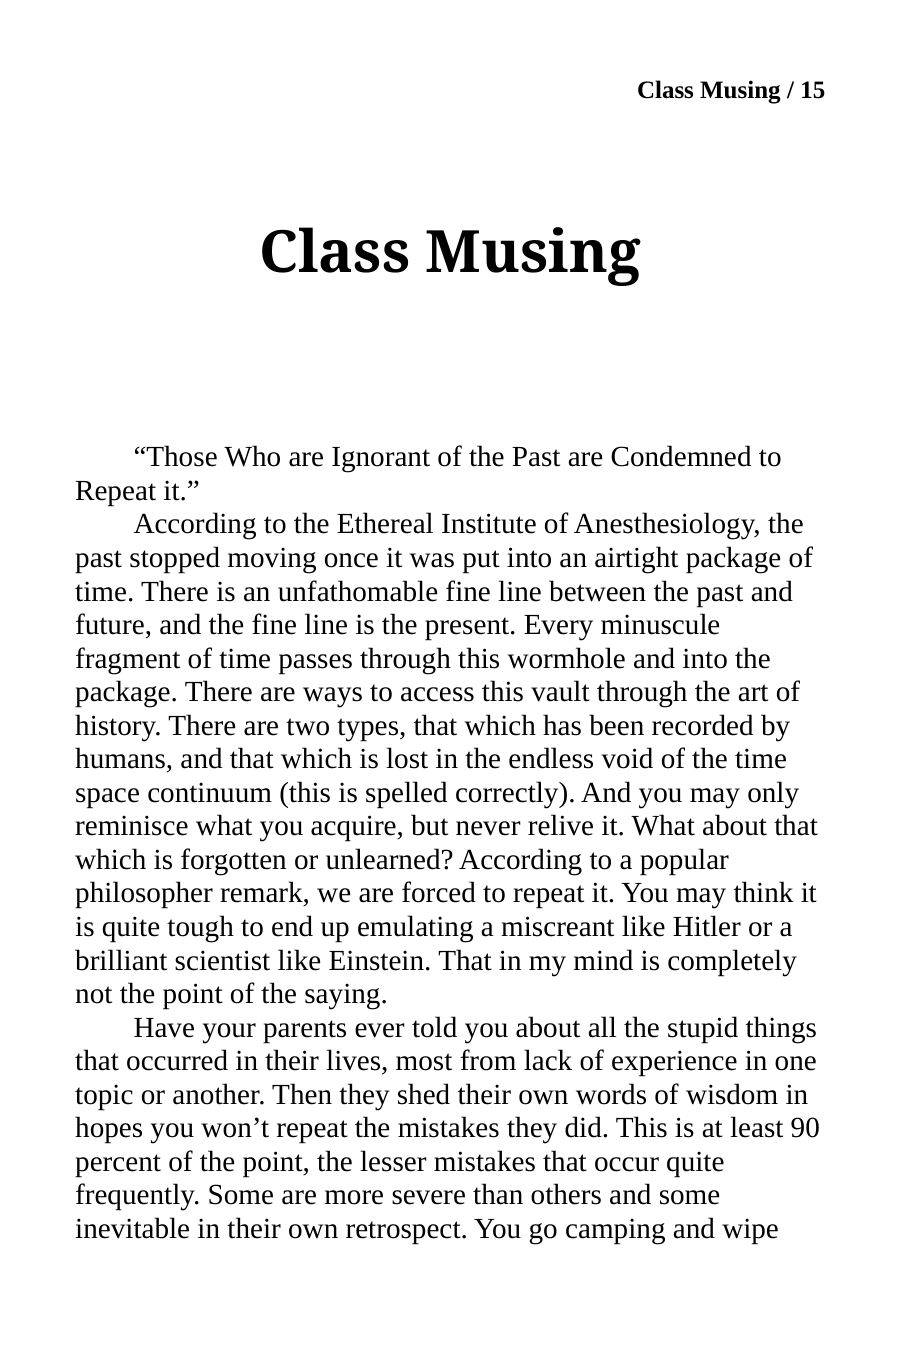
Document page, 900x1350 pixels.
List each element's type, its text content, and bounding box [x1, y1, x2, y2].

subtitle Class Musing [75, 210, 825, 289]
text Have your parents ever told you about all the stupid things that occurred in their lives, most from lack of experience in one topic or another. Then they shed their own words of wisdom in hopes you won’t repeat the mistakes they did. This is at least 90 percent of the point, the lesser mistakes that occur quite frequently. Some are more severe than others and some inevitable in their own retrospect. You go camping and wipe [75, 1010, 825, 1244]
text According to the Ethereal Institute of Anesthesiology, the past stopped moving once it was put into an airtight package of time. There is an unfathomable fine line between the past and future, and the fine line is the present. Every minuscule fragment of time passes through this wormhole and into the package. There are ways to access this vault through the art of history. There are two types, that which has been recorded by humans, and that which is lost in the endless void of the time space continuum (this is spelled correctly). And you may only reminisce what you acquire, but never relive it. What about that which is forgotten or unlearned? According to a popular philosopher remark, we are forced to repeat it. You may think it is quite tough to end up emulating a miscreant like Hitler or a brilliant scientist like Einstein. That in my mind is completely not the point of the saying. [75, 507, 825, 1010]
text “Those Who are Ignorant of the Past are Condemned to Repeat it.” [75, 439, 825, 507]
